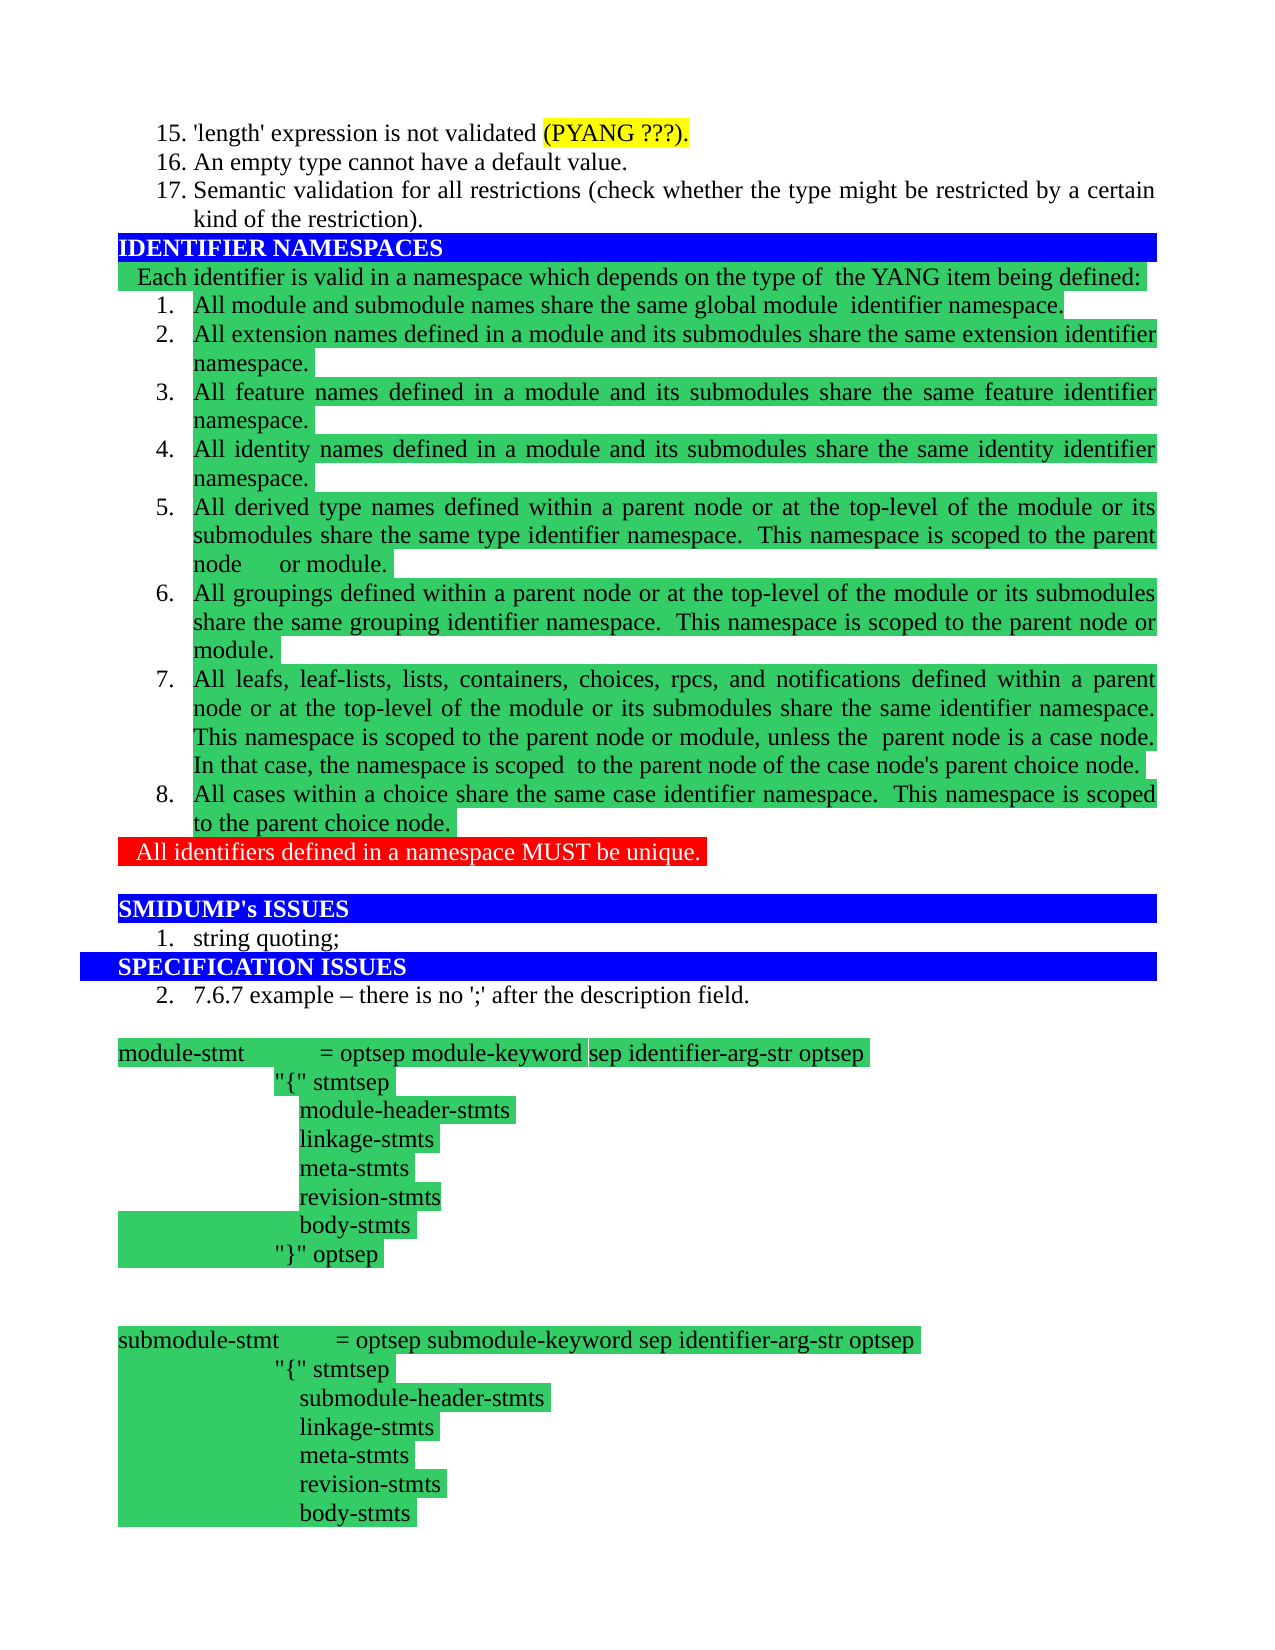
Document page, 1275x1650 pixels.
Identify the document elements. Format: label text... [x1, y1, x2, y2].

text linkage-stmts [118, 1124, 1157, 1153]
text meta-stmts [118, 1153, 1157, 1182]
list All derived type names defined within a parent node or at the top-level of the module or its submodules share the same type identifier namespace. This namespace is scoped to the parent node or module. [156, 492, 1157, 578]
list An empty type cannot have a default value. [156, 147, 1157, 176]
list All extension names defined in a module and its submodules share the same extension identifier namespace. [156, 319, 1157, 377]
text revision-stmts [118, 1469, 1157, 1498]
text module-stmt = optsep module-keyword sep identifier-arg-str optsep [118, 1038, 1157, 1067]
list Semantic validation for all restrictions (check whether the type might be restricted by a certain kind of the restriction). [156, 176, 1157, 233]
text IDENTIFIER NAMESPACES [118, 233, 1157, 262]
text All identifiers defined in a namespace MUST be unique. [118, 837, 1157, 866]
list All module and submodule names share the same global module identifier namespace. [156, 291, 1157, 319]
list All feature names defined in a module and its submodules share the same feature identifier namespace. [156, 377, 1157, 434]
list All cases within a choice share the same case identifier namespace. This namespace is scoped to the parent choice node. [156, 779, 1157, 837]
list All identity names defined in a module and its submodules share the same identity identifier namespace. [156, 434, 1157, 492]
text SMIDUMP's ISSUES [118, 894, 1157, 923]
text "{" stmtsep [118, 1354, 1157, 1383]
text module-header-stmts [118, 1096, 1157, 1124]
text revision-stmts [118, 1182, 1157, 1211]
text "}" optsep [118, 1239, 1157, 1268]
text meta-stmts [118, 1441, 1157, 1469]
text submodule-stmt = optsep submodule-keyword sep identifier-arg-str optsep [118, 1326, 1157, 1354]
list All leafs, leaf-lists, lists, containers, choices, rpcs, and notifications defined within a parent node or at the top-level of the module or its submodules share the same identifier namespace. This namespace is scoped to the parent node or module, unless the parent node is a case node. In that case, the namespace is scoped to the parent node of the case node's parent choice node. [156, 664, 1157, 779]
list 7.6.7 example – there is no ';' after the description field. [156, 981, 1157, 1009]
list SPECIFICATION ISSUES [80, 952, 1157, 981]
list string quoting; [156, 923, 1157, 952]
list All groupings defined within a parent node or at the top-level of the module or its submodules share the same grouping identifier namespace. This namespace is scoped to the parent node or module. [156, 578, 1157, 664]
list 'length' expression is not validated (PYANG ???). [156, 118, 1157, 147]
text "{" stmtsep [118, 1067, 1157, 1096]
text Each identifier is valid in a namespace which depends on the type of the YANG item being defined: [118, 262, 1157, 291]
text submodule-header-stmts [118, 1383, 1157, 1412]
text body-stmts [118, 1211, 1157, 1239]
text body-stmts [118, 1498, 1157, 1527]
text linkage-stmts [118, 1412, 1157, 1441]
